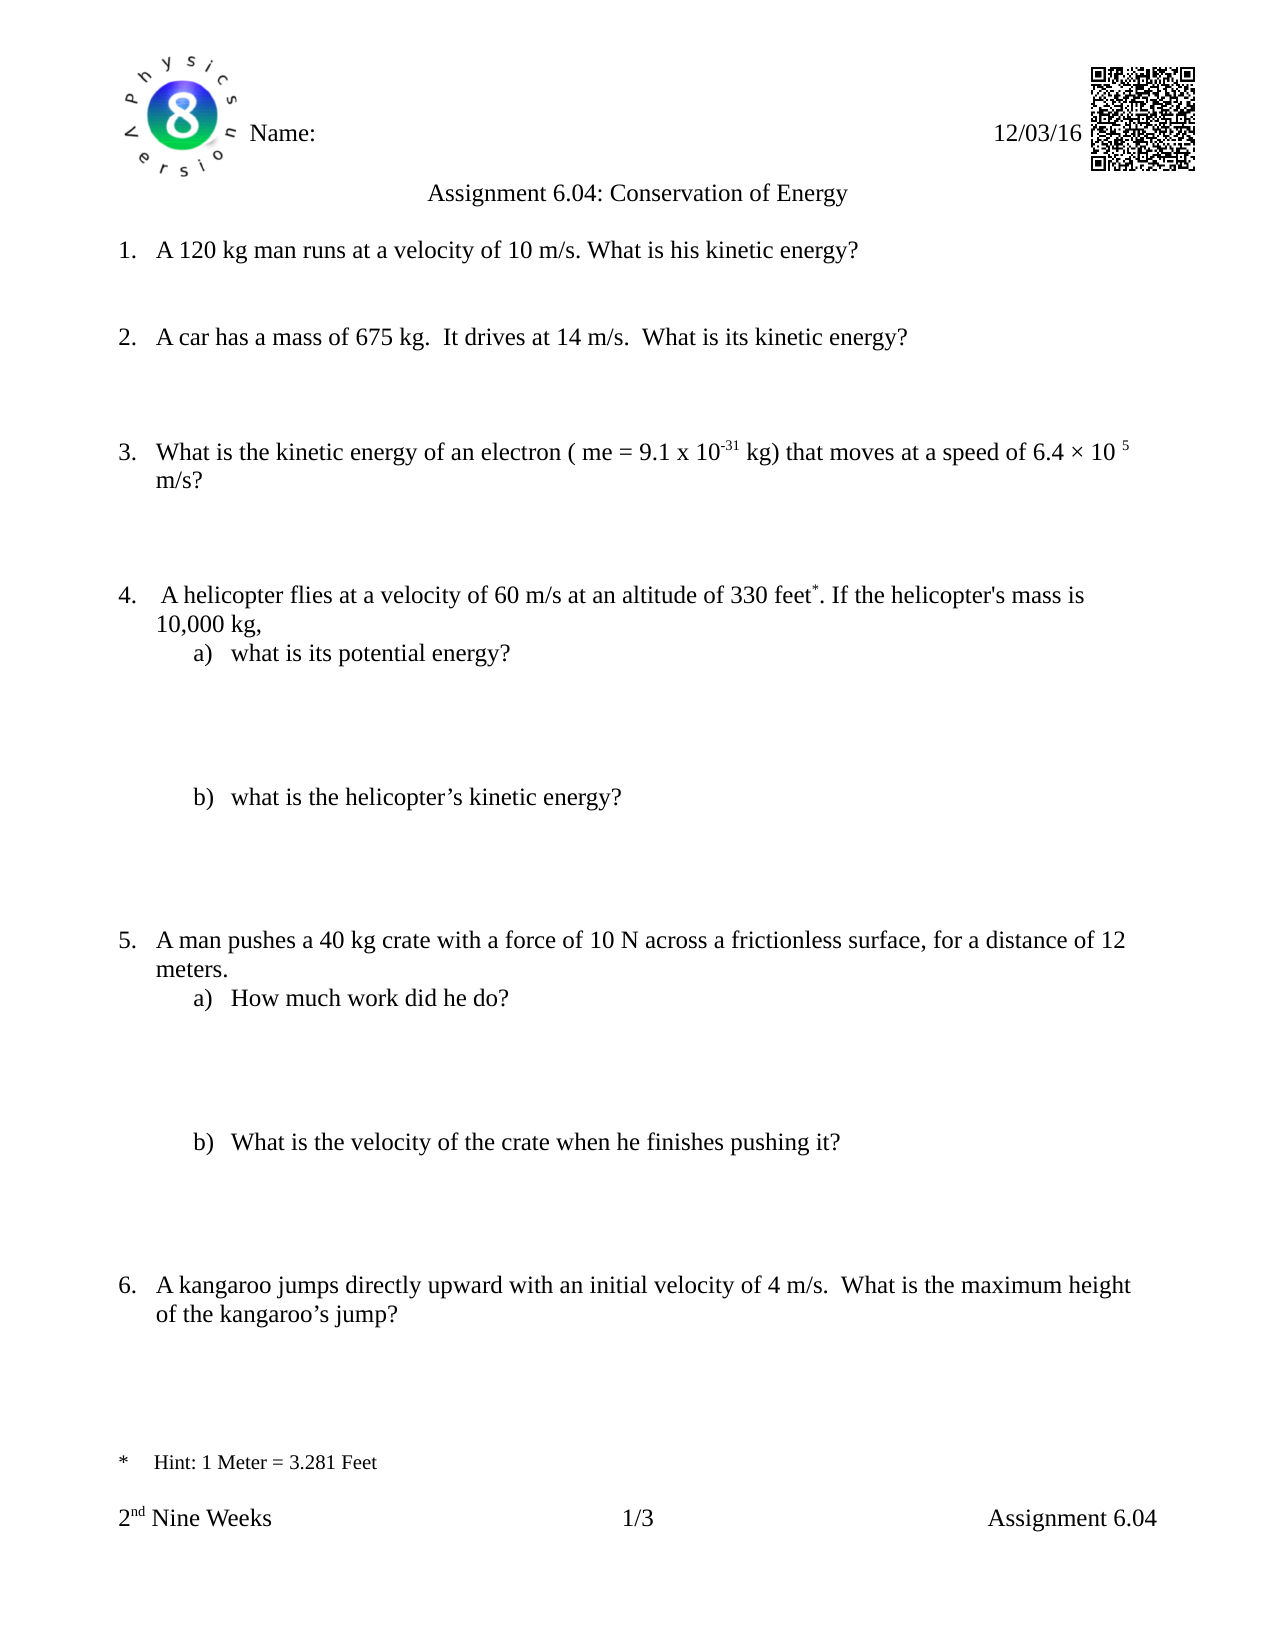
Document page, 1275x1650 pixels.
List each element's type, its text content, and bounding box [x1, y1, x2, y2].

list A 120 kg man runs at a velocity of 10 m/s. What is his kinetic energy? [118, 236, 1157, 264]
list Hint: 1 Meter = 3.281 Feet [118, 1449, 1157, 1474]
list what is the helicopter’s kinetic energy? [193, 782, 1157, 811]
picture [1082, 58, 1203, 179]
text Assignment 6.04: Conservation of Energy [118, 176, 1157, 207]
picture [124, 56, 237, 177]
list What is the kinetic energy of an electron ( me = 9.1 x 10-31 kg) that moves at a speed of 6.4 × 10 5 m/s? [118, 437, 1157, 494]
list How much work did he do? [193, 983, 1157, 1012]
list A man pushes a 40 kg crate with a force of 10 N across a frictionless surface, for a distance of 12 meters. [118, 926, 1157, 983]
list What is the velocity of the crate when he finishes pushing it? [193, 1127, 1157, 1156]
list A car has a mass of 675 kg. It drives at 14 m/s. What is its kinetic energy? [118, 322, 1157, 351]
list A helicopter flies at a velocity of 60 m/s at an altitude of 330 feet. If the helicopter's mass is 10,000 kg, [118, 581, 1157, 638]
list A kangaroo jumps directly upward with an initial velocity of 4 m/s. What is the maximum height of the kangaroo’s jump? [118, 1271, 1157, 1328]
list what is its potential energy? [193, 638, 1157, 667]
